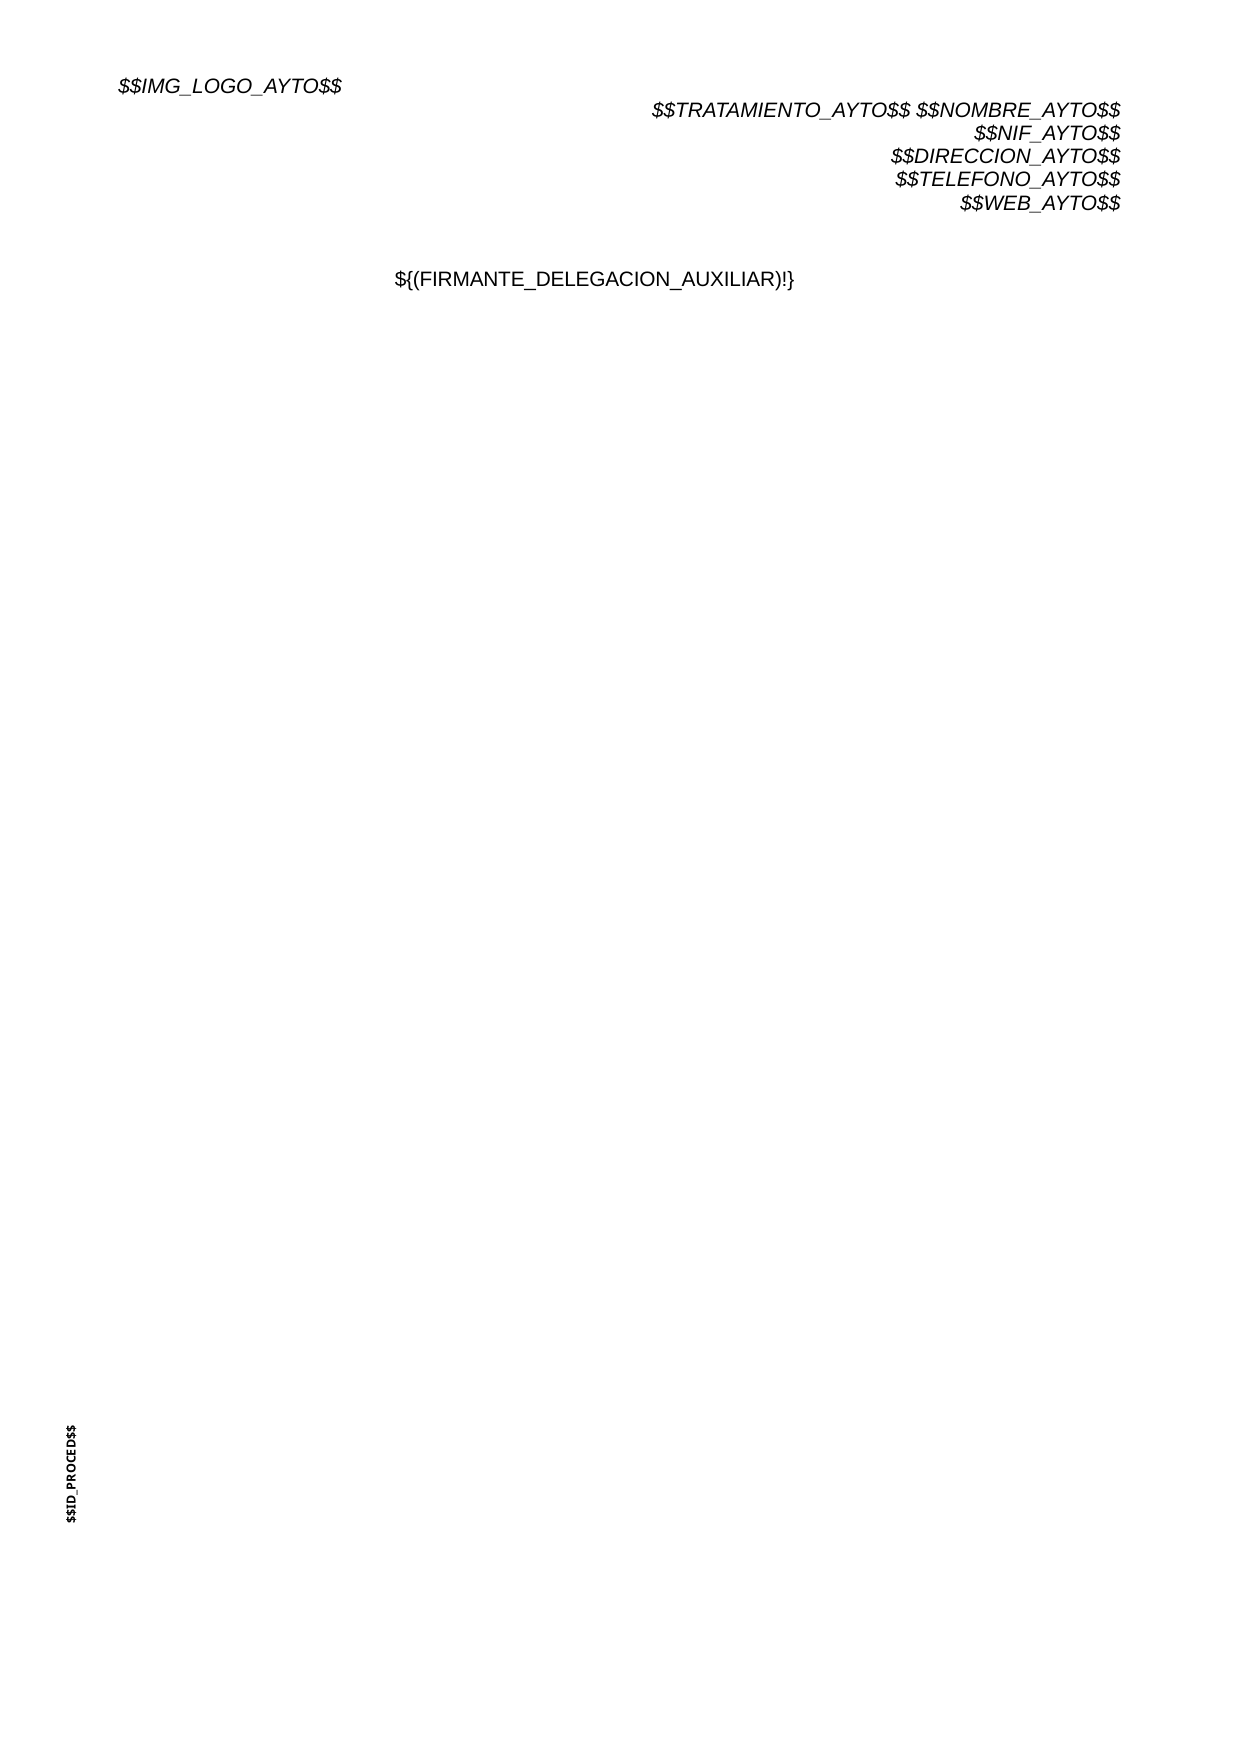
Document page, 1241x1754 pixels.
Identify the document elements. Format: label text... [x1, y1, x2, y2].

text ${(FIRMANTE_DELEGACION_AUXILIAR)!} [118, 267, 1076, 290]
